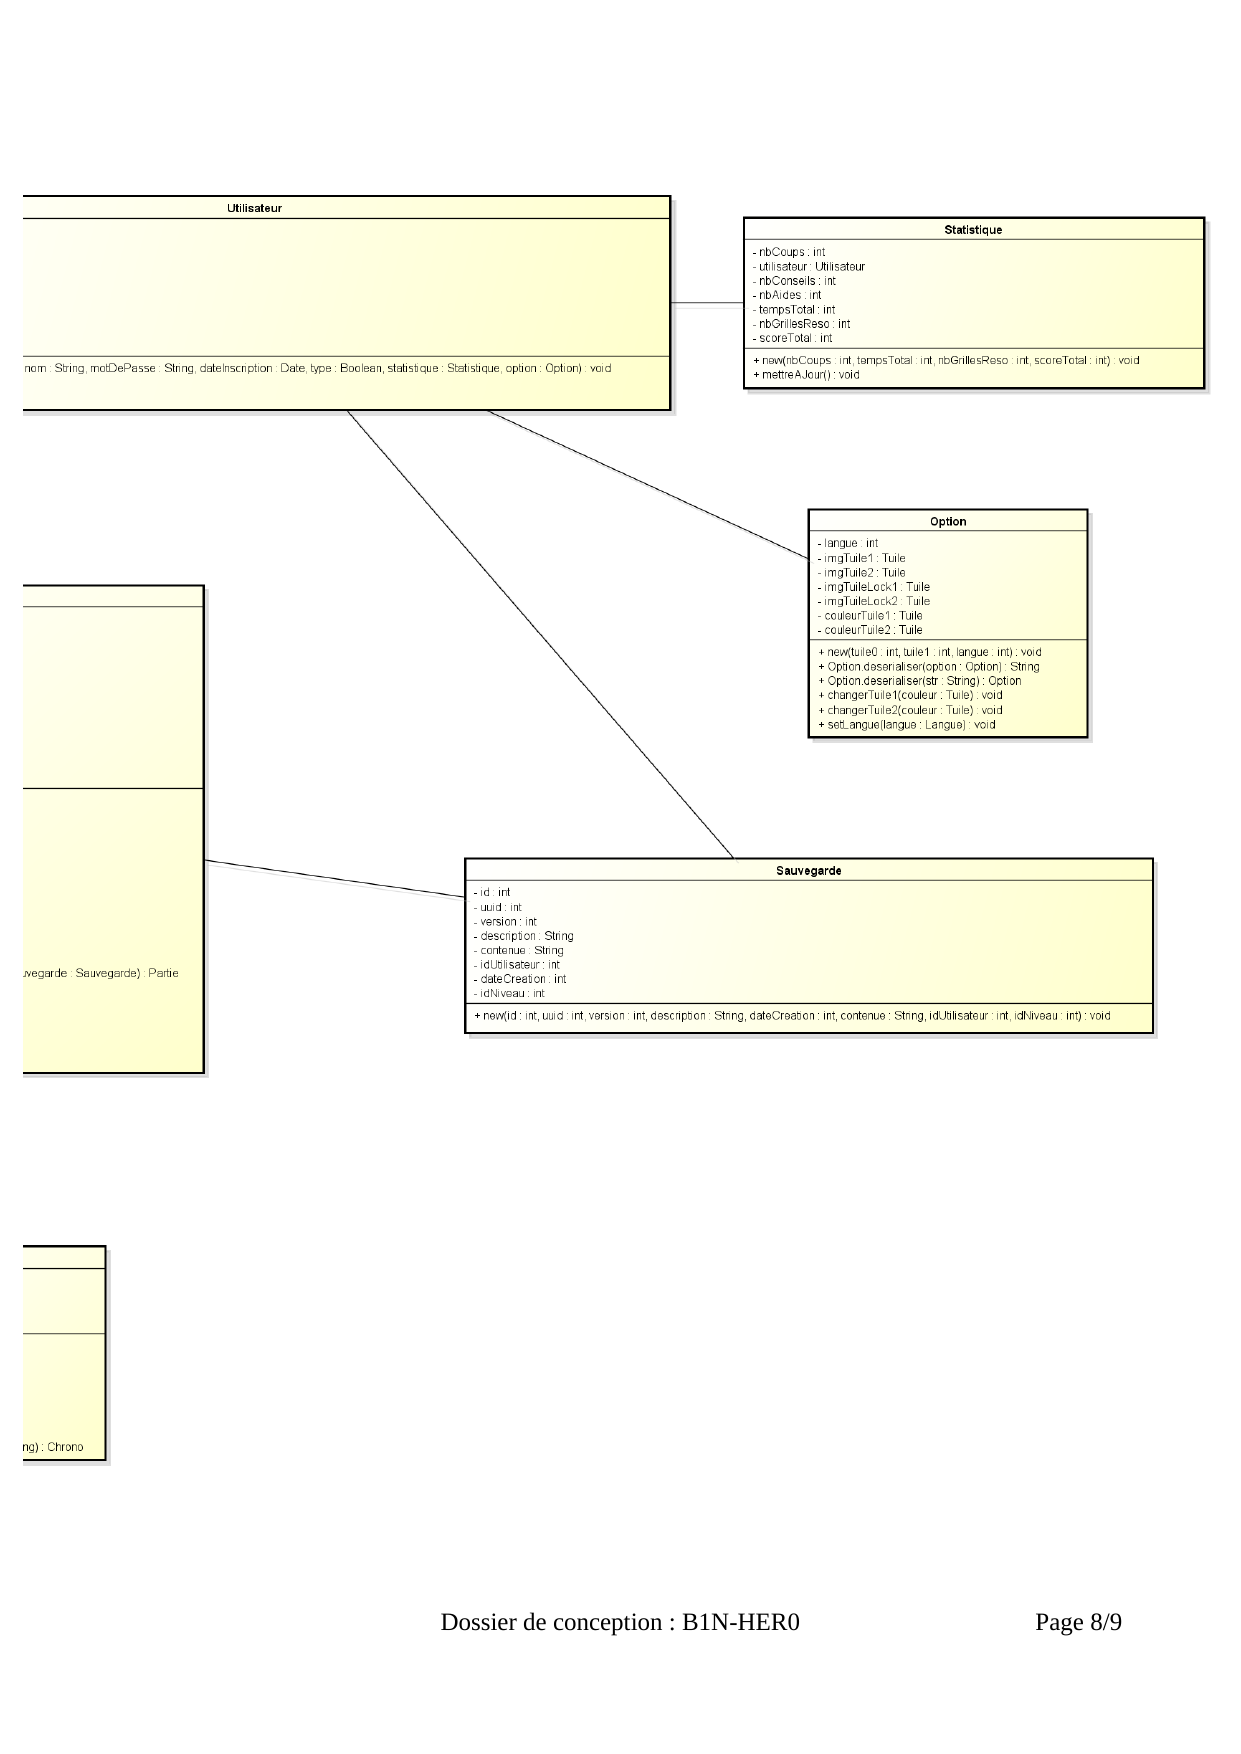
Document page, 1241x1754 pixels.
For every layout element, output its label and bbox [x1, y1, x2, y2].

picture [23, 185, 1218, 1579]
